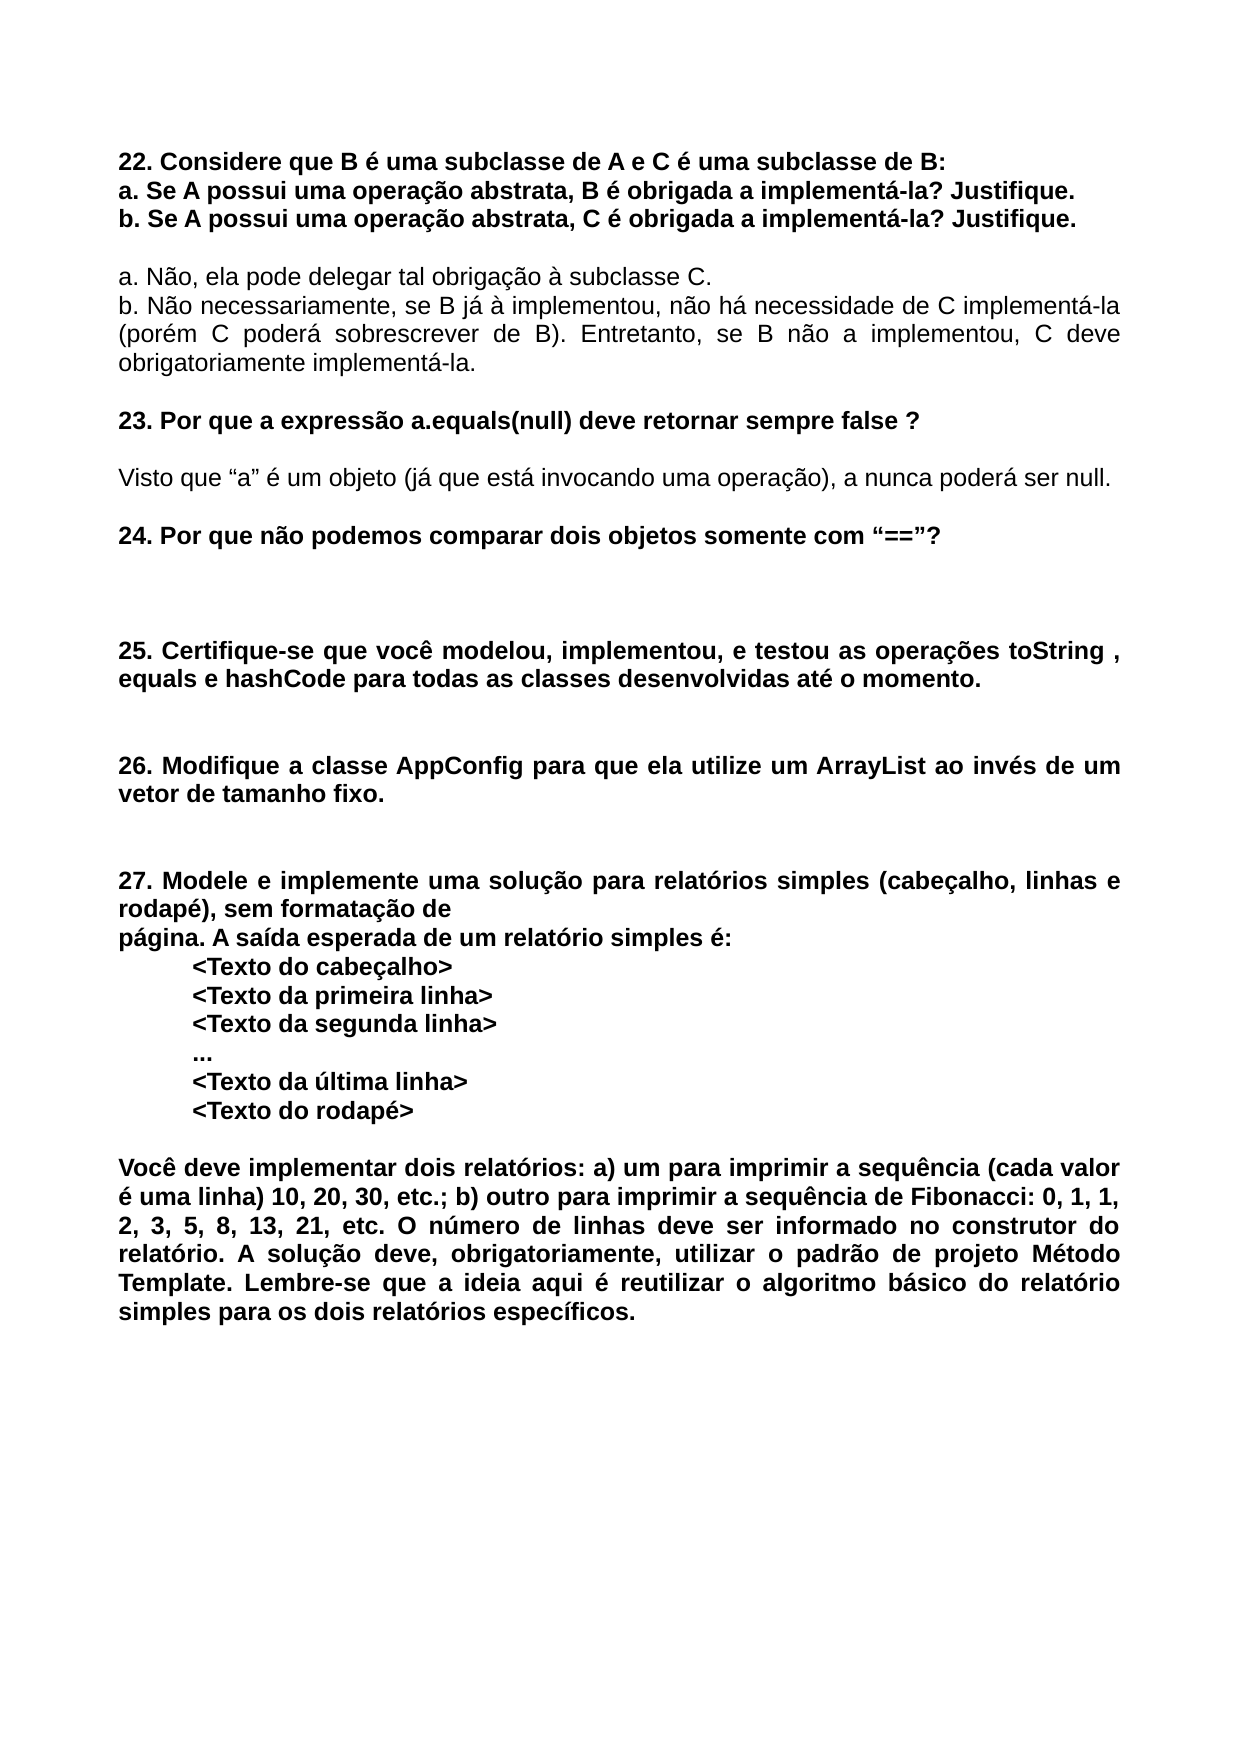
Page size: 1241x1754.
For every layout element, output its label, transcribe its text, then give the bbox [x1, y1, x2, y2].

text Visto que “a” é um objeto (já que está invocando uma operação), a nunca poderá ser null. [118, 463, 1122, 492]
text <Texto da primeira linha> [118, 981, 1122, 1009]
text 22. Considere que B é uma subclasse de A e C é uma subclasse de B: [118, 147, 1122, 176]
text página. A saída esperada de um relatório simples é: [118, 923, 1122, 952]
text 24. Por que não podemos comparar dois objetos somente com “==”? [118, 521, 1122, 549]
text Você deve implementar dois relatórios: a) um para imprimir a sequência (cada valor é uma linha) 10, 20, 30, etc.; b) outro para imprimir a sequência de Fibonacci: 0, 1, 1, 2, 3, 5, 8, 13, 21, etc. O número de linhas deve ser informado no construtor do relatório. A solução deve, obrigatoriamente, utilizar o padrão de projeto Método Template. Lembre-se que a ideia aqui é reutilizar o algoritmo básico do relatório simples para os dois relatórios específicos. [118, 1153, 1122, 1326]
text ... [118, 1038, 1122, 1067]
text a. Se A possui uma operação abstrata, B é obrigada a implementá-la? Justifique. [118, 176, 1122, 204]
text 23. Por que a expressão a.equals(null) deve retornar sempre false ? [118, 406, 1122, 434]
text a. Não, ela pode delegar tal obrigação à subclasse C. [118, 262, 1122, 291]
text <Texto do cabeçalho> [118, 952, 1122, 981]
text b. Se A possui uma operação abstrata, C é obrigada a implementá-la? Justifique. [118, 204, 1122, 233]
text 27. Modele e implemente uma solução para relatórios simples (cabeçalho, linhas e rodapé), sem formatação de [118, 866, 1122, 923]
text <Texto da segunda linha> [118, 1009, 1122, 1038]
text 26. Modifique a classe AppConfig para que ela utilize um ArrayList ao invés de um vetor de tamanho fixo. [118, 751, 1122, 808]
text b. Não necessariamente, se B já à implementou, não há necessidade de C implementá-la (porém C poderá sobrescrever de B). Entretanto, se B não a implementou, C deve obrigatoriamente implementá-la. [118, 291, 1122, 377]
text 25. Certifique-se que você modelou, implementou, e testou as operações toString , equals e hashCode para todas as classes desenvolvidas até o momento. [118, 636, 1122, 693]
text <Texto do rodapé> [118, 1096, 1122, 1124]
text <Texto da última linha> [118, 1067, 1122, 1096]
